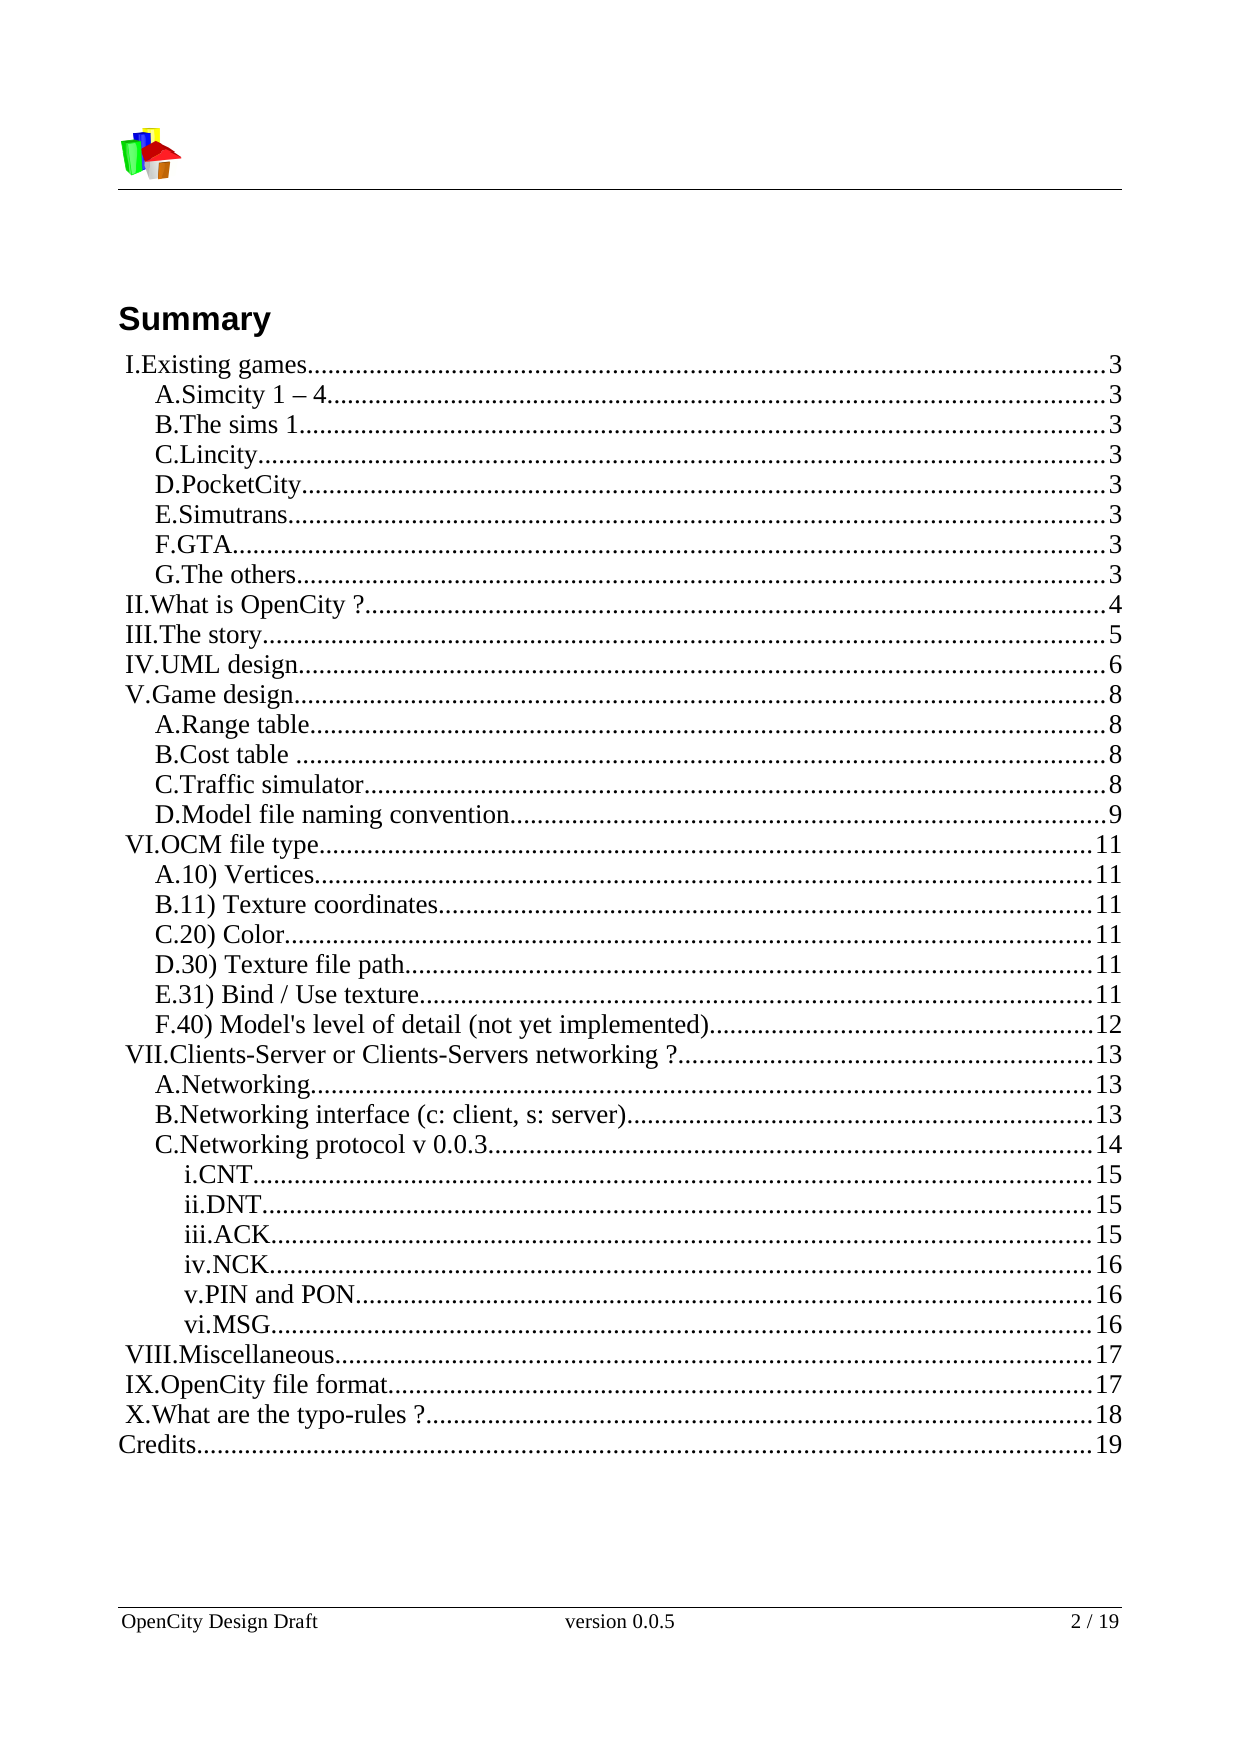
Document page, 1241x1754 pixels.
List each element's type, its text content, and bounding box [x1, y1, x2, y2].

text ii.DNT 15 [177, 1190, 1122, 1220]
text C.20) Color 11 [148, 920, 1122, 950]
text V.Game design 8 [118, 680, 1122, 710]
text IV.UML design 6 [118, 650, 1122, 680]
text A.Simcity 1 – 4 3 [148, 380, 1122, 410]
text D.Model file naming convention 9 [148, 800, 1122, 830]
text VII.Clients-Server or Clients-Servers networking ? 13 [118, 1040, 1122, 1070]
text C.Lincity 3 [148, 440, 1122, 470]
text v.PIN and PON 16 [177, 1280, 1122, 1310]
text D.PocketCity 3 [148, 470, 1122, 500]
text E.31) Bind / Use texture 11 [148, 980, 1122, 1010]
text A.Range table 8 [148, 710, 1122, 740]
text IX.OpenCity file format 17 [118, 1370, 1122, 1400]
text C.Traffic simulator 8 [148, 770, 1122, 800]
text B.Networking interface (c: client, s: server) 13 [148, 1100, 1122, 1130]
text vi.MSG 16 [177, 1310, 1122, 1340]
text C.Networking protocol v 0.0.3 14 [148, 1130, 1122, 1160]
text B.Cost table 8 [148, 740, 1122, 770]
text iv.NCK 16 [177, 1250, 1122, 1280]
text VI.OCM file type 11 [118, 830, 1122, 860]
text B.11) Texture coordinates 11 [148, 890, 1122, 920]
text A.Networking 13 [148, 1070, 1122, 1100]
text B.The sims 1 3 [148, 410, 1122, 440]
text i.CNT 15 [177, 1160, 1122, 1190]
text A.10) Vertices 11 [148, 860, 1122, 890]
text G.The others 3 [148, 560, 1122, 590]
text Credits 19 [118, 1430, 1122, 1460]
text III.The story 5 [118, 620, 1122, 650]
text E.Simutrans 3 [148, 500, 1122, 530]
text I.Existing games 3 [118, 350, 1122, 380]
picture [121, 121, 182, 186]
text VIII.Miscellaneous 17 [118, 1340, 1122, 1370]
text II.What is OpenCity ? 4 [118, 590, 1122, 620]
text D.30) Texture file path 11 [148, 950, 1122, 980]
text X.What are the typo-rules ? 18 [118, 1400, 1122, 1430]
text F.40) Model's level of detail (not yet implemented) 12 [148, 1010, 1122, 1040]
subtitle Summary [118, 300, 1122, 337]
text iii.ACK 15 [177, 1220, 1122, 1250]
text F.GTA 3 [148, 530, 1122, 560]
